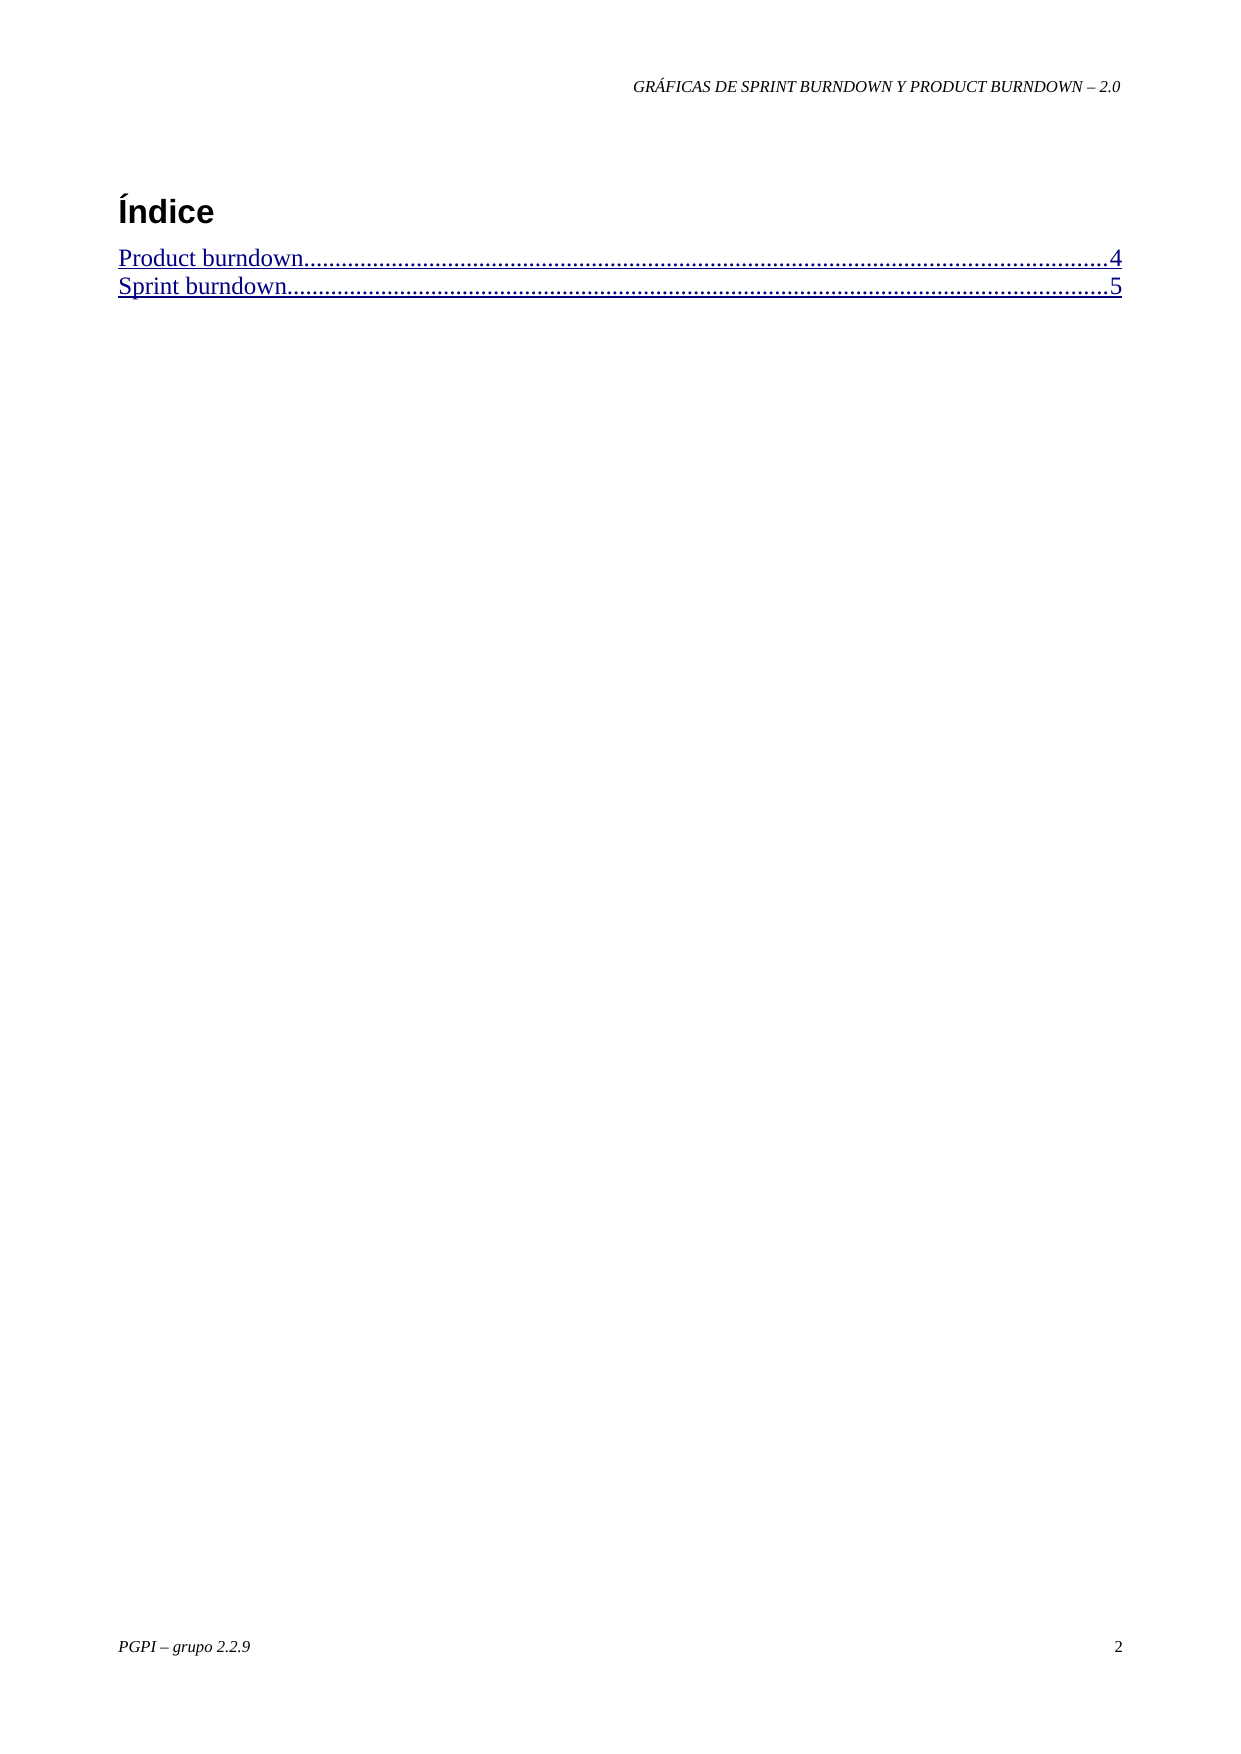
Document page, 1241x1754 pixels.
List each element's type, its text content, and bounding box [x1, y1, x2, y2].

text Sprint burndown 5 [118, 271, 1122, 296]
subtitle Índice [118, 192, 1122, 230]
text Product burndown 4 [118, 243, 1122, 268]
